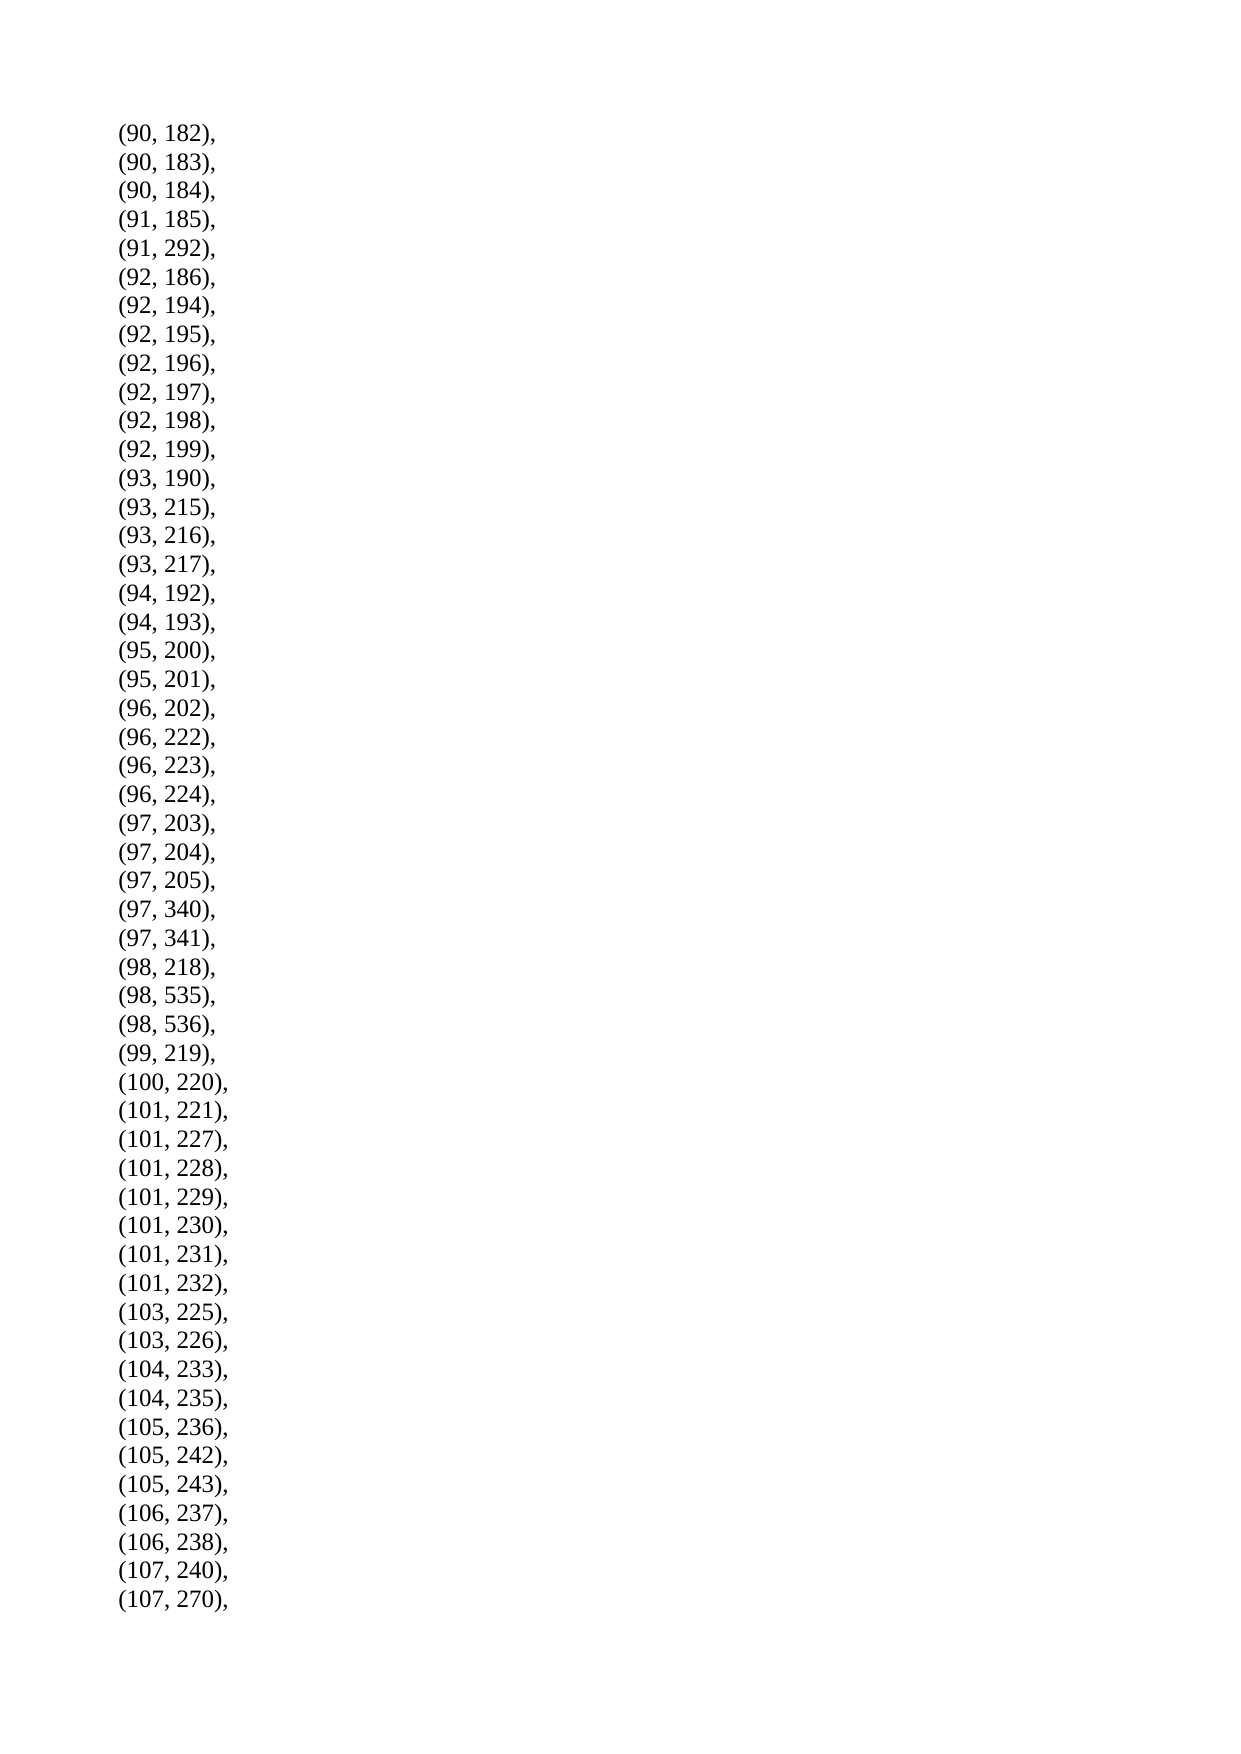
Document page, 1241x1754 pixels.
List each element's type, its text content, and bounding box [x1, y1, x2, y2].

text (90, 182), [118, 118, 1122, 147]
text (101, 229), [118, 1182, 1122, 1211]
text (92, 196), [118, 348, 1122, 377]
text (97, 341), [118, 923, 1122, 952]
text (97, 203), [118, 808, 1122, 837]
text (101, 221), [118, 1096, 1122, 1124]
text (107, 240), [118, 1556, 1122, 1584]
text (92, 198), [118, 406, 1122, 434]
text (103, 226), [118, 1326, 1122, 1354]
text (90, 184), [118, 176, 1122, 204]
text (97, 205), [118, 866, 1122, 894]
text (101, 230), [118, 1211, 1122, 1239]
text (95, 200), [118, 636, 1122, 664]
text (92, 197), [118, 377, 1122, 406]
text (95, 201), [118, 664, 1122, 693]
text (93, 215), [118, 492, 1122, 521]
text (98, 535), [118, 981, 1122, 1009]
text (97, 340), [118, 894, 1122, 923]
text (93, 216), [118, 521, 1122, 549]
text (91, 185), [118, 204, 1122, 233]
text (107, 270), [118, 1584, 1122, 1613]
text (94, 193), [118, 607, 1122, 636]
text (101, 227), [118, 1124, 1122, 1153]
text (106, 237), [118, 1498, 1122, 1527]
text (105, 236), [118, 1412, 1122, 1441]
text (96, 202), [118, 693, 1122, 722]
text (93, 217), [118, 549, 1122, 578]
text (97, 204), [118, 837, 1122, 866]
text (105, 243), [118, 1469, 1122, 1498]
text (106, 238), [118, 1527, 1122, 1556]
text (92, 195), [118, 319, 1122, 348]
text (104, 233), [118, 1354, 1122, 1383]
text (101, 228), [118, 1153, 1122, 1182]
text (94, 192), [118, 578, 1122, 607]
text (101, 231), [118, 1239, 1122, 1268]
text (93, 190), [118, 463, 1122, 492]
text (92, 194), [118, 291, 1122, 319]
text (96, 223), [118, 751, 1122, 779]
text (90, 183), [118, 147, 1122, 176]
text (101, 232), [118, 1268, 1122, 1297]
text (100, 220), [118, 1067, 1122, 1096]
text (96, 224), [118, 779, 1122, 808]
text (91, 292), [118, 233, 1122, 262]
text (104, 235), [118, 1383, 1122, 1412]
text (92, 199), [118, 434, 1122, 463]
text (98, 536), [118, 1009, 1122, 1038]
text (96, 222), [118, 722, 1122, 751]
text (92, 186), [118, 262, 1122, 291]
text (98, 218), [118, 952, 1122, 981]
text (99, 219), [118, 1038, 1122, 1067]
text (105, 242), [118, 1441, 1122, 1469]
text (103, 225), [118, 1297, 1122, 1326]
